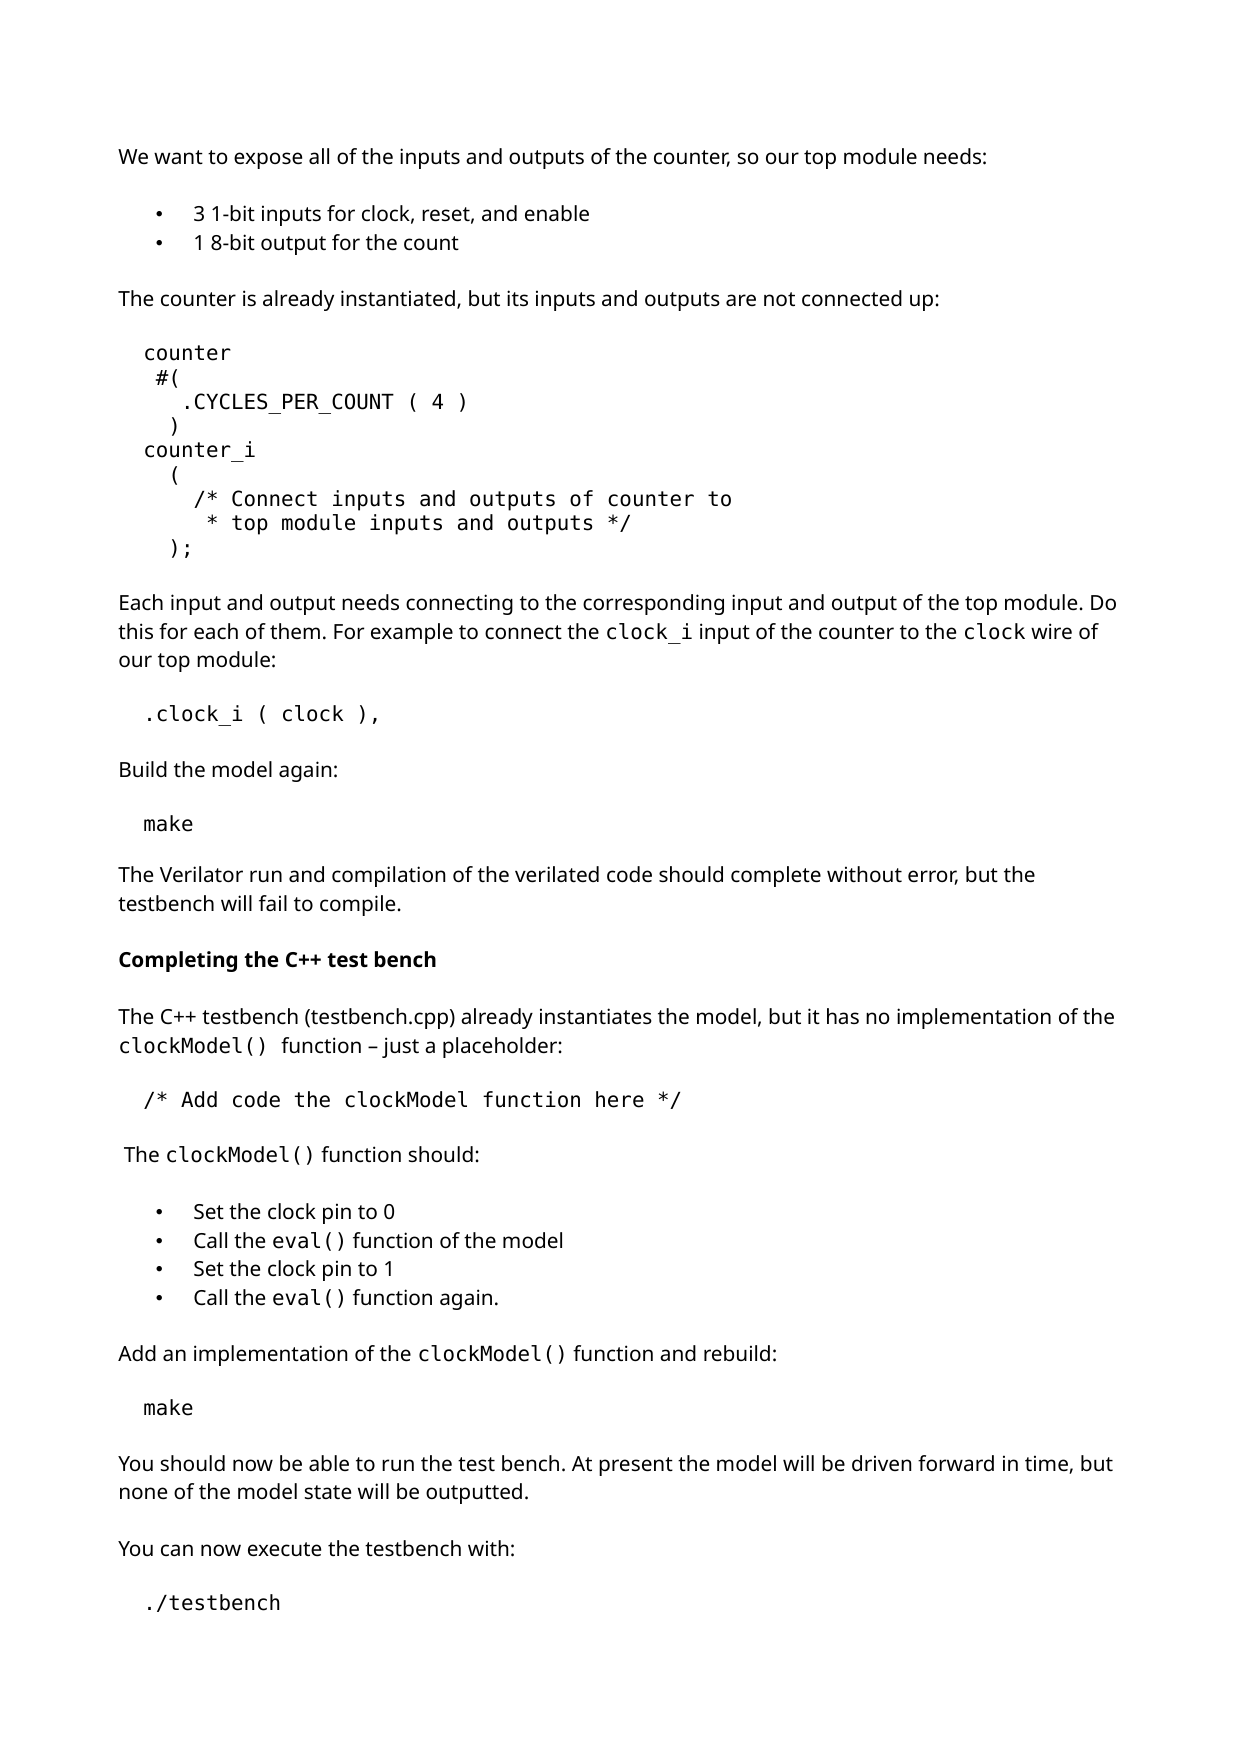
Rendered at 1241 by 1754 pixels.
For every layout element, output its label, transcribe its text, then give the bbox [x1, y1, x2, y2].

text * top module inputs and outputs */ [118, 511, 1122, 536]
text The Verilator run and compilation of the verilated code should complete without error, but the testbench will fail to compile. [118, 860, 1122, 917]
text #( [118, 366, 1122, 390]
list Set the clock pin to 1 [156, 1254, 1122, 1283]
text ) [118, 414, 1122, 438]
text /* Connect inputs and outputs of counter to [118, 487, 1122, 511]
text Add an implementation of the clockModel() function and rebuild: [118, 1339, 1122, 1368]
text .CYCLES_PER_COUNT ( 4 ) [118, 390, 1122, 414]
list 1 8-bit output for the count [156, 228, 1122, 256]
text counter_i [118, 438, 1122, 463]
list Call the eval() function of the model [156, 1226, 1122, 1254]
list Call the eval() function again. [156, 1283, 1122, 1311]
text The clockModel() function should: [118, 1140, 1122, 1169]
text You should now be able to run the test bench. At present the model will be driven forward in time, but none of the model state will be outputted. [118, 1449, 1122, 1506]
text ./testbench [118, 1591, 1122, 1616]
text .clock_i ( clock ), [118, 702, 1122, 726]
text Completing the C++ test bench [118, 946, 1122, 974]
text Each input and output needs connecting to the corresponding input and output of the top module. Do this for each of them. For example to connect the clock_i input of the counter to the clock wire of our top module: [118, 588, 1122, 674]
text Build the model again: [118, 755, 1122, 783]
text The C++ testbench (testbench.cpp) already instantiates the model, but it has no implementation of the clockModel() function – just a placeholder: [118, 1002, 1122, 1059]
text The counter is already instantiated, but its inputs and outputs are not connected up: [118, 284, 1122, 313]
text You can now execute the testbench with: [118, 1534, 1122, 1563]
text We want to expose all of the inputs and outputs of the counter, so our top module needs: [118, 142, 1122, 171]
list 3 1-bit inputs for clock, reset, and enable [156, 199, 1122, 228]
text /* Add code the clockModel function here */ [118, 1088, 1122, 1112]
text make [118, 812, 1122, 836]
text ); [118, 536, 1122, 560]
text ( [118, 463, 1122, 487]
list Set the clock pin to 0 [156, 1197, 1122, 1226]
text make [118, 1396, 1122, 1421]
text counter [118, 341, 1122, 366]
